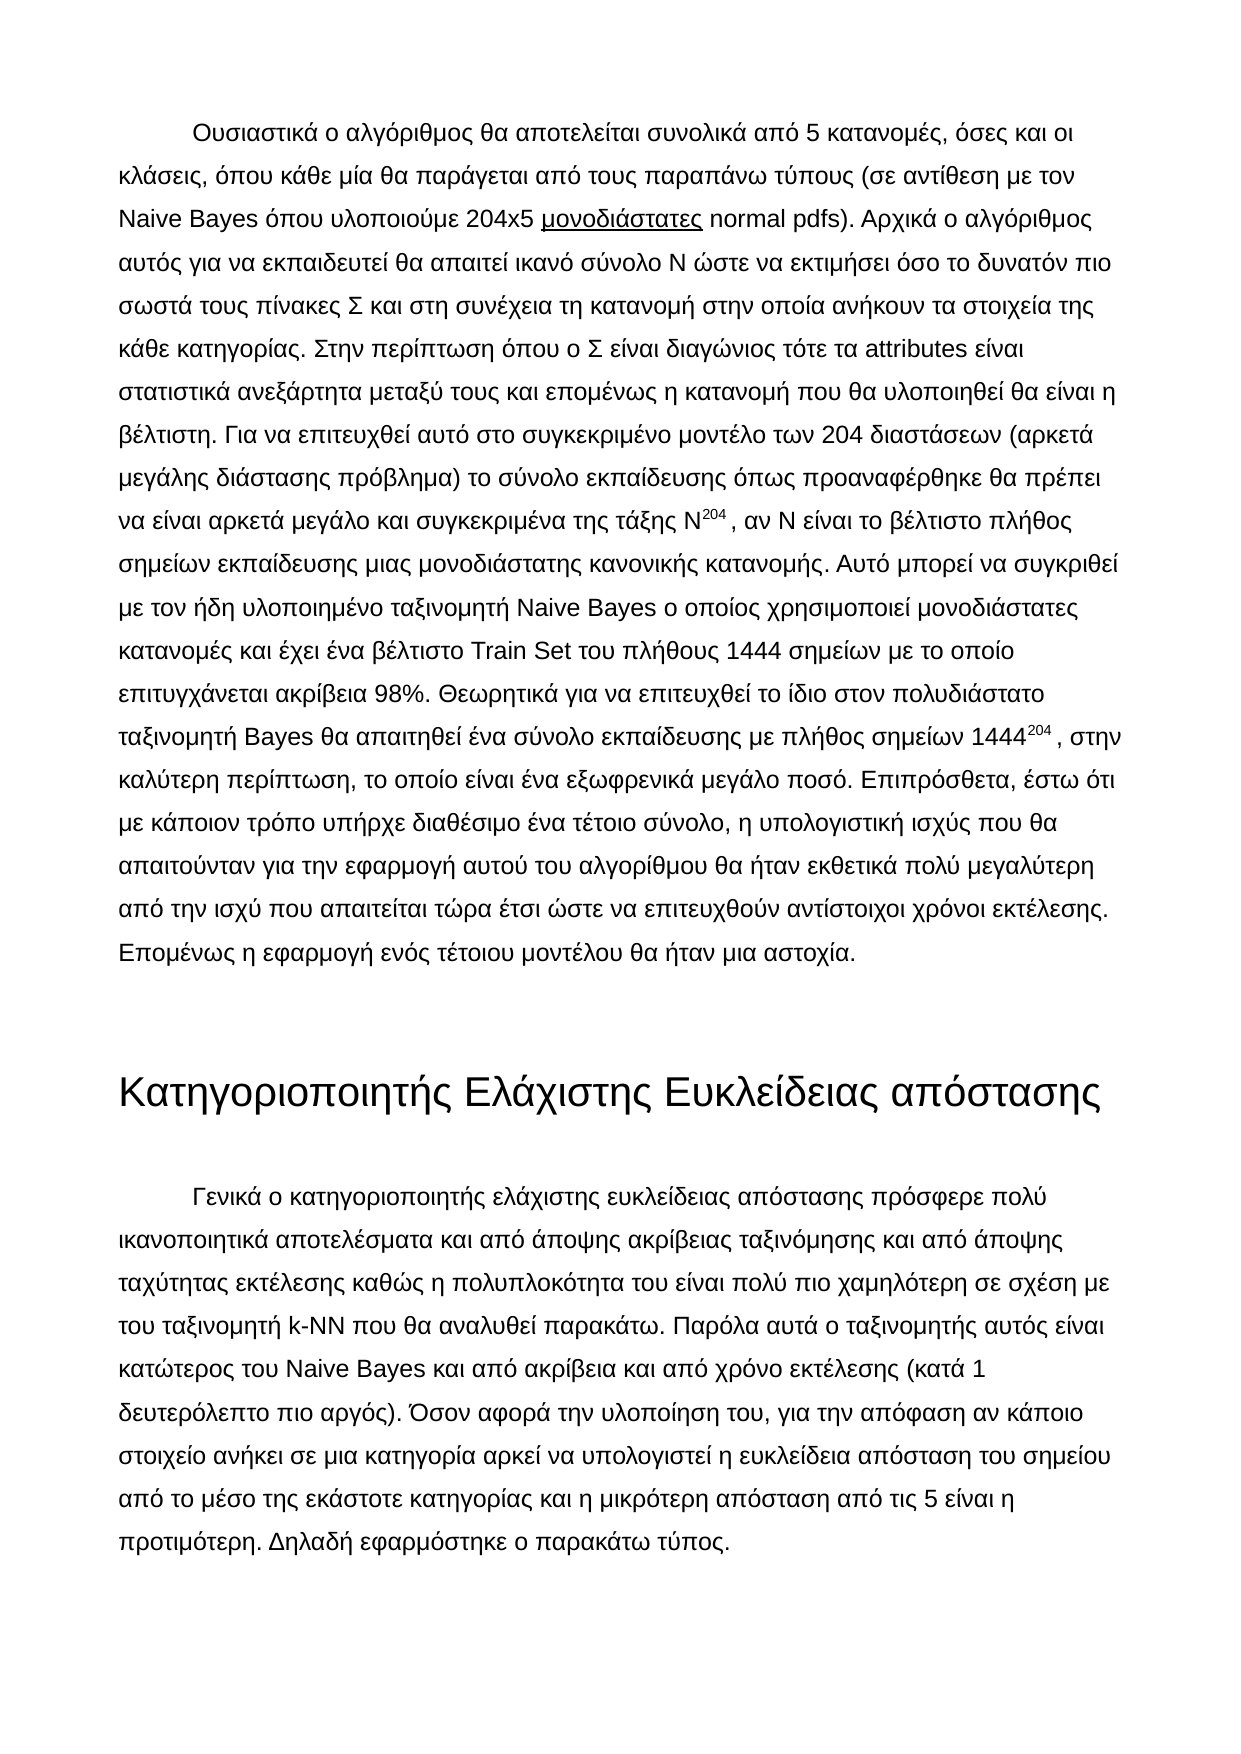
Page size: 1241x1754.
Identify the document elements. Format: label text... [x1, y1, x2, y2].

text Ουσιαστικά ο αλγόριθμος θα αποτελείται συνολικά από 5 κατανομές, όσες και οι κλάσεις, όπου κάθε μία θα παράγεται από τους παραπάνω τύπους (σε αντίθεση με τον Naive Bayes όπου υλοποιούμε 204x5 μονοδιάστατες normal pdfs). Αρχικά ο αλγόριθμος αυτός για να εκπαιδευτεί θα απαιτεί ικανό σύνολο Ν ώστε να εκτιμήσει όσο το δυνατόν πιο σωστά τους πίνακες Σ και στη συνέχεια τη κατανομή στην οποία ανήκουν τα στοιχεία της κάθε κατηγορίας. Στην περίπτωση όπου ο Σ είναι διαγώνιος τότε τα attributes είναι στατιστικά ανεξάρτητα μεταξύ τους και επομένως η κατανομή που θα υλοποιηθεί θα είναι η βέλτιστη. Για να επιτευχθεί αυτό στο συγκεκριμένο μοντέλο των 204 διαστάσεων (αρκετά μεγάλης διάστασης πρόβλημα) το σύνολο εκπαίδευσης όπως προαναφέρθηκε θα πρέπει να είναι αρκετά μεγάλο και συγκεκριμένα της τάξης Ν204 , αν Ν είναι το βέλτιστο πλήθος σημείων εκπαίδευσης μιας μονοδιάστατης κανονικής κατανομής. Αυτό μπορεί να συγκριθεί με τον ήδη υλοποιημένο ταξινομητή Naive Bayes ο οποίος χρησιμοποιεί μονοδιάστατες κατανομές και έχει ένα βέλτιστο Train Set του πλήθους 1444 σημείων με το οποίο επιτυγχάνεται ακρίβεια 98%. Θεωρητικά για να επιτευχθεί το ίδιο στον πολυδιάστατο ταξινομητή Bayes θα απαιτηθεί ένα σύνολο εκπαίδευσης με πλήθος σημείων 1444204 , στην καλύτερη περίπτωση, το οποίο είναι ένα εξωφρενικά μεγάλο ποσό. Επιπρόσθετα, έστω ότι με κάποιον τρόπο υπήρχε διαθέσιμο ένα τέτοιο σύνολο, η υπολογιστική ισχύς που θα απαιτούνταν για την εφαρμογή αυτού του αλγορίθμου θα ήταν εκθετικά πολύ μεγαλύτερη από την ισχύ που απαιτείται τώρα έτσι ώστε να επιτευχθούν αντίστοιχοι χρόνοι εκτέλεσης. [118, 118, 1122, 923]
text Επομένως η εφαρμογή ενός τέτοιου μοντέλου θα ήταν μια αστοχία. [118, 937, 1122, 966]
text Γενικά ο κατηγοριοποιητής ελάχιστης ευκλείδειας απόστασης πρόσφερε πολύ ικανοποιητικά αποτελέσματα και από άποψης ακρίβειας ταξινόμησης και από άποψης ταχύτητας εκτέλεσης καθώς η πολυπλοκότητα του είναι πολύ πιο χαμηλότερη σε σχέση με του ταξινομητή k-NN που θα αναλυθεί παρακάτω. Παρόλα αυτά ο ταξινομητής αυτός είναι κατώτερος του Naive Bayes και από ακρίβεια και από χρόνο εκτέλεσης (κατά 1 δευτερόλεπτο πιο αργός). Όσον αφορά την υλοποίηση του, για την απόφαση αν κάποιο στοιχείο ανήκει σε μια κατηγορία αρκεί να υπολογιστεί η ευκλείδεια απόσταση του σημείου από το μέσο της εκάστοτε κατηγορίας και η μικρότερη απόσταση από τις 5 είναι η προτιμότερη. Δηλαδή εφαρμόστηκε ο παρακάτω τύπος. [118, 1182, 1122, 1556]
text Κατηγοριοποιητής Ελάχιστης Ευκλείδειας απόστασης [118, 1067, 1122, 1115]
